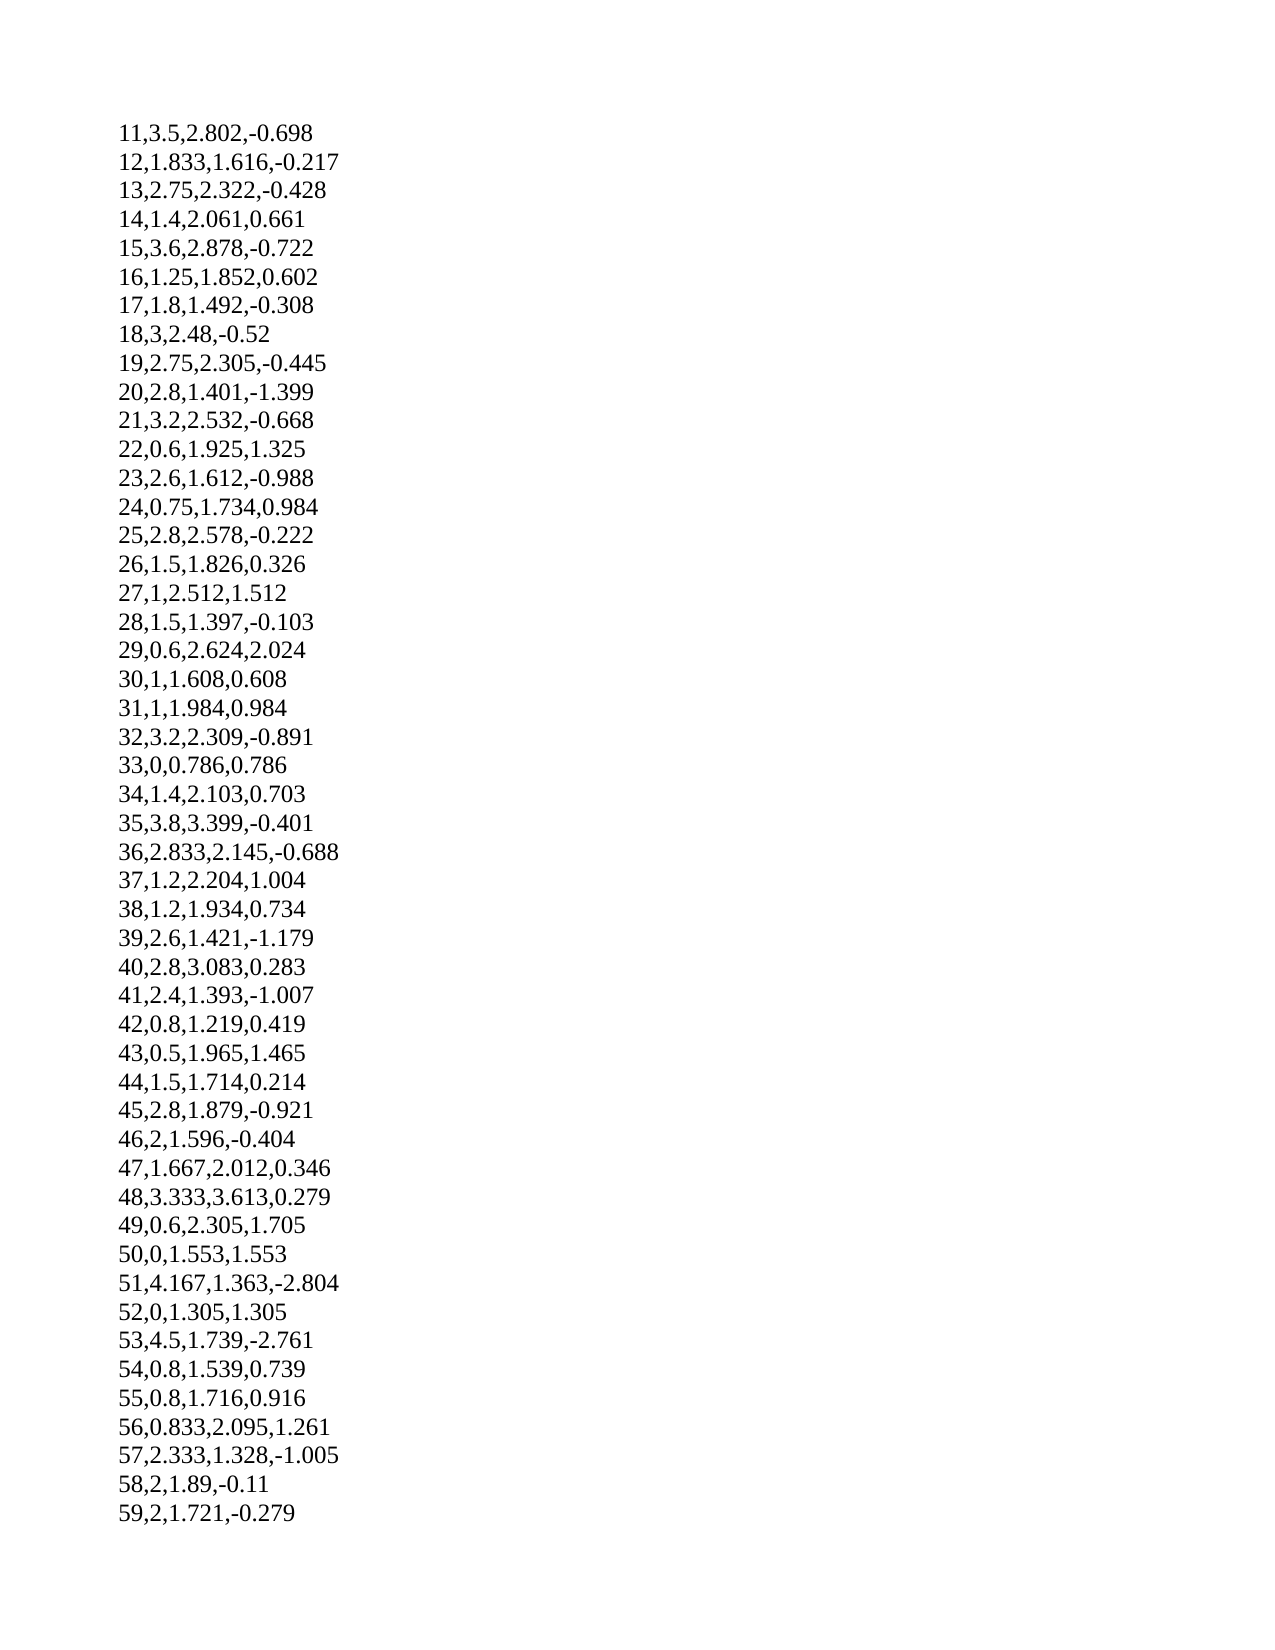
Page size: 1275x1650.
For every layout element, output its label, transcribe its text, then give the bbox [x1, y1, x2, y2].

text 35,3.8,3.399,-0.401 [118, 808, 1157, 837]
text 21,3.2,2.532,-0.668 [118, 406, 1157, 434]
text 37,1.2,2.204,1.004 [118, 866, 1157, 894]
text 51,4.167,1.363,-2.804 [118, 1268, 1157, 1297]
text 17,1.8,1.492,-0.308 [118, 291, 1157, 319]
text 31,1,1.984,0.984 [118, 693, 1157, 722]
text 53,4.5,1.739,-2.761 [118, 1326, 1157, 1354]
text 18,3,2.48,-0.52 [118, 319, 1157, 348]
text 44,1.5,1.714,0.214 [118, 1067, 1157, 1096]
text 33,0,0.786,0.786 [118, 751, 1157, 779]
text 49,0.6,2.305,1.705 [118, 1211, 1157, 1239]
text 25,2.8,2.578,-0.222 [118, 521, 1157, 549]
text 19,2.75,2.305,-0.445 [118, 348, 1157, 377]
text 28,1.5,1.397,-0.103 [118, 607, 1157, 636]
text 24,0.75,1.734,0.984 [118, 492, 1157, 521]
text 15,3.6,2.878,-0.722 [118, 233, 1157, 262]
text 34,1.4,2.103,0.703 [118, 779, 1157, 808]
text 12,1.833,1.616,-0.217 [118, 147, 1157, 176]
text 54,0.8,1.539,0.739 [118, 1354, 1157, 1383]
text 42,0.8,1.219,0.419 [118, 1009, 1157, 1038]
text 14,1.4,2.061,0.661 [118, 204, 1157, 233]
text 46,2,1.596,-0.404 [118, 1124, 1157, 1153]
text 27,1,2.512,1.512 [118, 578, 1157, 607]
text 16,1.25,1.852,0.602 [118, 262, 1157, 291]
text 56,0.833,2.095,1.261 [118, 1412, 1157, 1441]
text 11,3.5,2.802,-0.698 [118, 118, 1157, 147]
text 38,1.2,1.934,0.734 [118, 894, 1157, 923]
text 52,0,1.305,1.305 [118, 1297, 1157, 1326]
text 36,2.833,2.145,-0.688 [118, 837, 1157, 866]
text 43,0.5,1.965,1.465 [118, 1038, 1157, 1067]
text 48,3.333,3.613,0.279 [118, 1182, 1157, 1211]
text 32,3.2,2.309,-0.891 [118, 722, 1157, 751]
text 47,1.667,2.012,0.346 [118, 1153, 1157, 1182]
text 59,2,1.721,-0.279 [118, 1498, 1157, 1527]
text 22,0.6,1.925,1.325 [118, 434, 1157, 463]
text 23,2.6,1.612,-0.988 [118, 463, 1157, 492]
text 13,2.75,2.322,-0.428 [118, 176, 1157, 204]
text 29,0.6,2.624,2.024 [118, 636, 1157, 664]
text 39,2.6,1.421,-1.179 [118, 923, 1157, 952]
text 20,2.8,1.401,-1.399 [118, 377, 1157, 406]
text 58,2,1.89,-0.11 [118, 1469, 1157, 1498]
text 55,0.8,1.716,0.916 [118, 1383, 1157, 1412]
text 26,1.5,1.826,0.326 [118, 549, 1157, 578]
text 40,2.8,3.083,0.283 [118, 952, 1157, 981]
text 41,2.4,1.393,-1.007 [118, 981, 1157, 1009]
text 57,2.333,1.328,-1.005 [118, 1441, 1157, 1469]
text 45,2.8,1.879,-0.921 [118, 1096, 1157, 1124]
text 50,0,1.553,1.553 [118, 1239, 1157, 1268]
text 30,1,1.608,0.608 [118, 664, 1157, 693]
